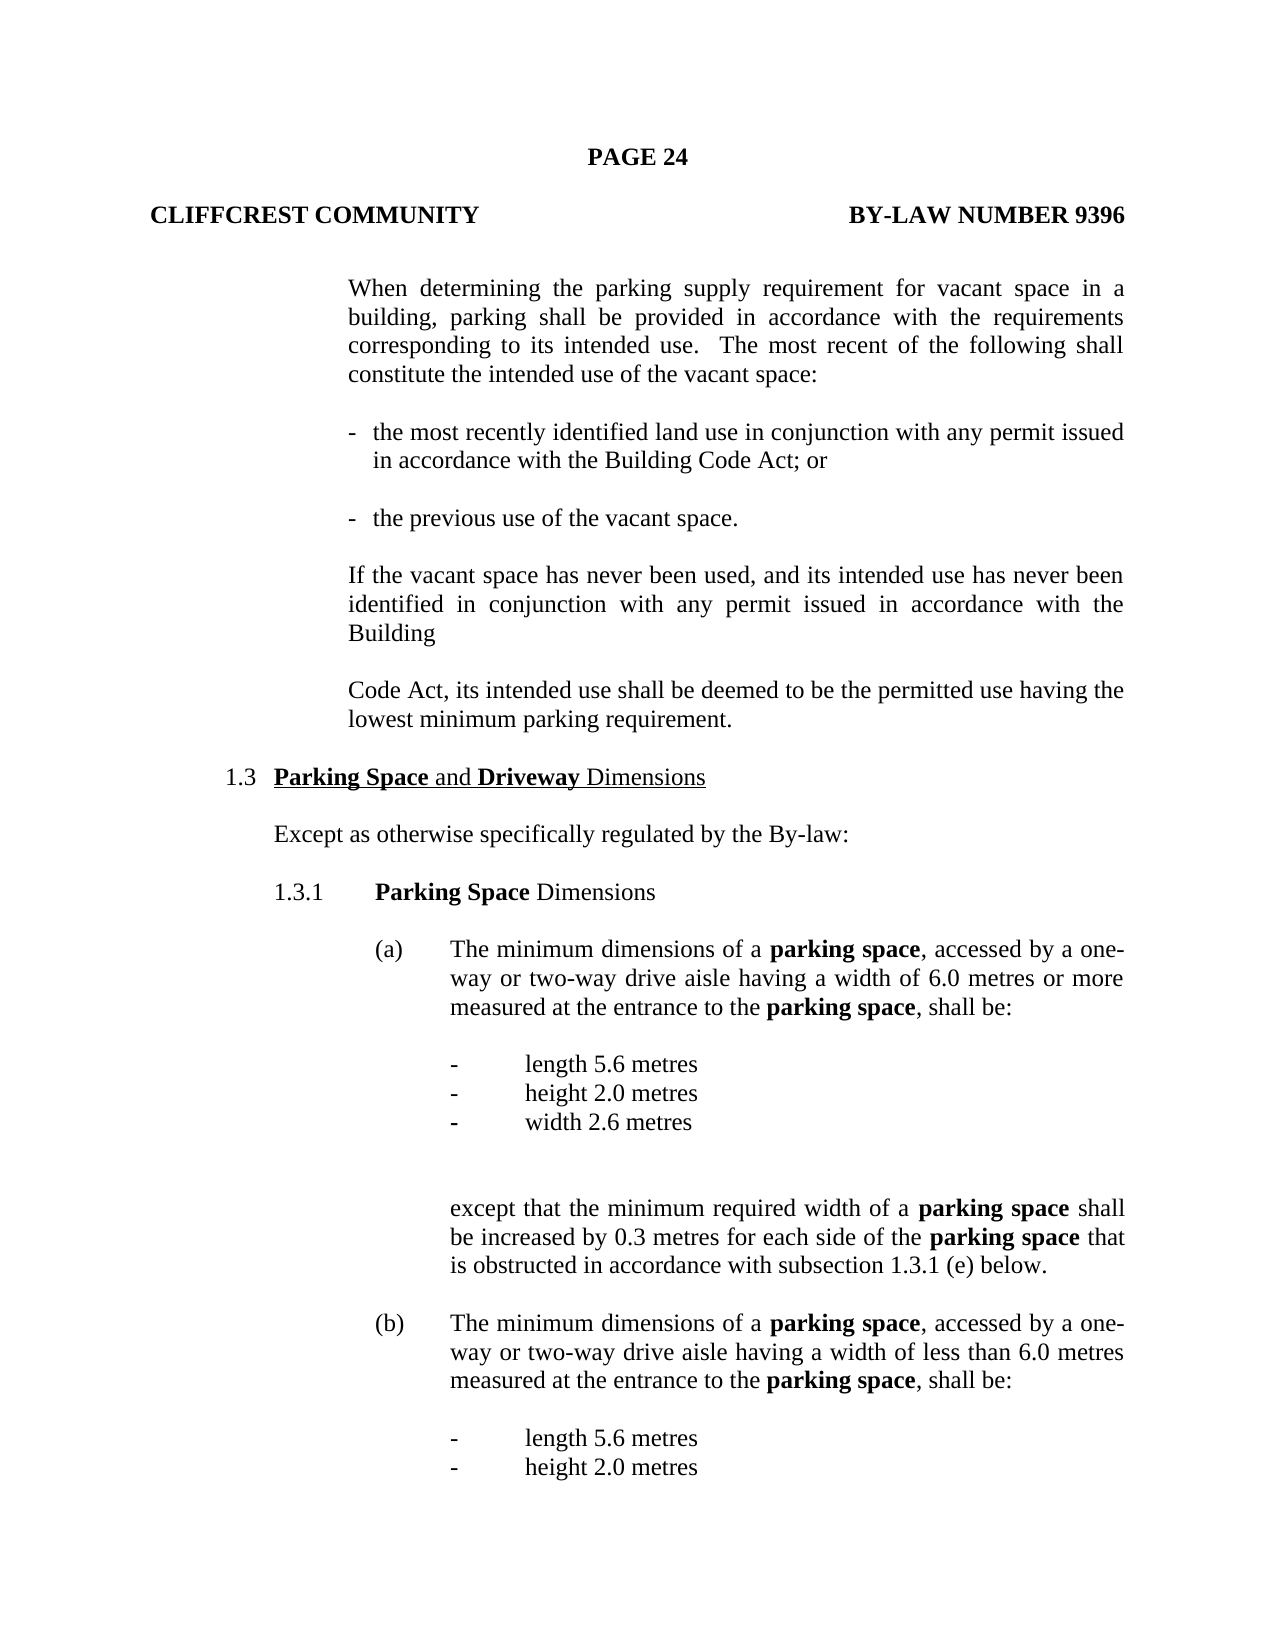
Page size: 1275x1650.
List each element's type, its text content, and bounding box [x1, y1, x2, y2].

text - the most recently identified land use in conjunction with any permit issued in accordance with the Building Code Act; or [348, 417, 1125, 474]
text 1.3.1 Parking Space Dimensions [225, 877, 1125, 905]
text - height 2.0 metres [450, 1078, 1125, 1107]
text - length 5.6 metres [450, 1049, 1125, 1078]
text If the vacant space has never been used, and its intended use has never been identified in conjunction with any permit issued in accordance with the Building [348, 560, 1125, 647]
text - height 2.0 metres [375, 1452, 1125, 1480]
text (a) The minimum dimensions of a parking space, accessed by a one-way or two-way drive aisle having a width of 6.0 metres or more measured at the entrance to the parking space, shall be: [375, 934, 1125, 1020]
text 1.3 Parking Space and Driveway Dimensions [150, 762, 1125, 790]
text Code Act, its intended use shall be deemed to be the permitted use having the lowest minimum parking requirement. [348, 675, 1125, 733]
text - width 2.6 metres [450, 1107, 1125, 1135]
text except that the minimum required width of a parking space shall be increased by 0.3 metres for each side of the parking space that is obstructed in accordance with subsection 1.3.1 (e) below. [450, 1193, 1125, 1279]
text - length 5.6 metres [375, 1423, 1125, 1452]
text Except as otherwise specifically regulated by the By-law: [274, 819, 1125, 848]
text When determining the parking supply requirement for vacant space in a building, parking shall be provided in accordance with the requirements corresponding to its intended use. The most recent of the following shall constitute the intended use of the vacant space: [348, 273, 1125, 388]
text - the previous use of the vacant space. [348, 503, 1125, 532]
text (b) The minimum dimensions of a parking space, accessed by a one-way or two-way drive aisle having a width of less than 6.0 metres measured at the entrance to the parking space, shall be: [375, 1308, 1125, 1394]
